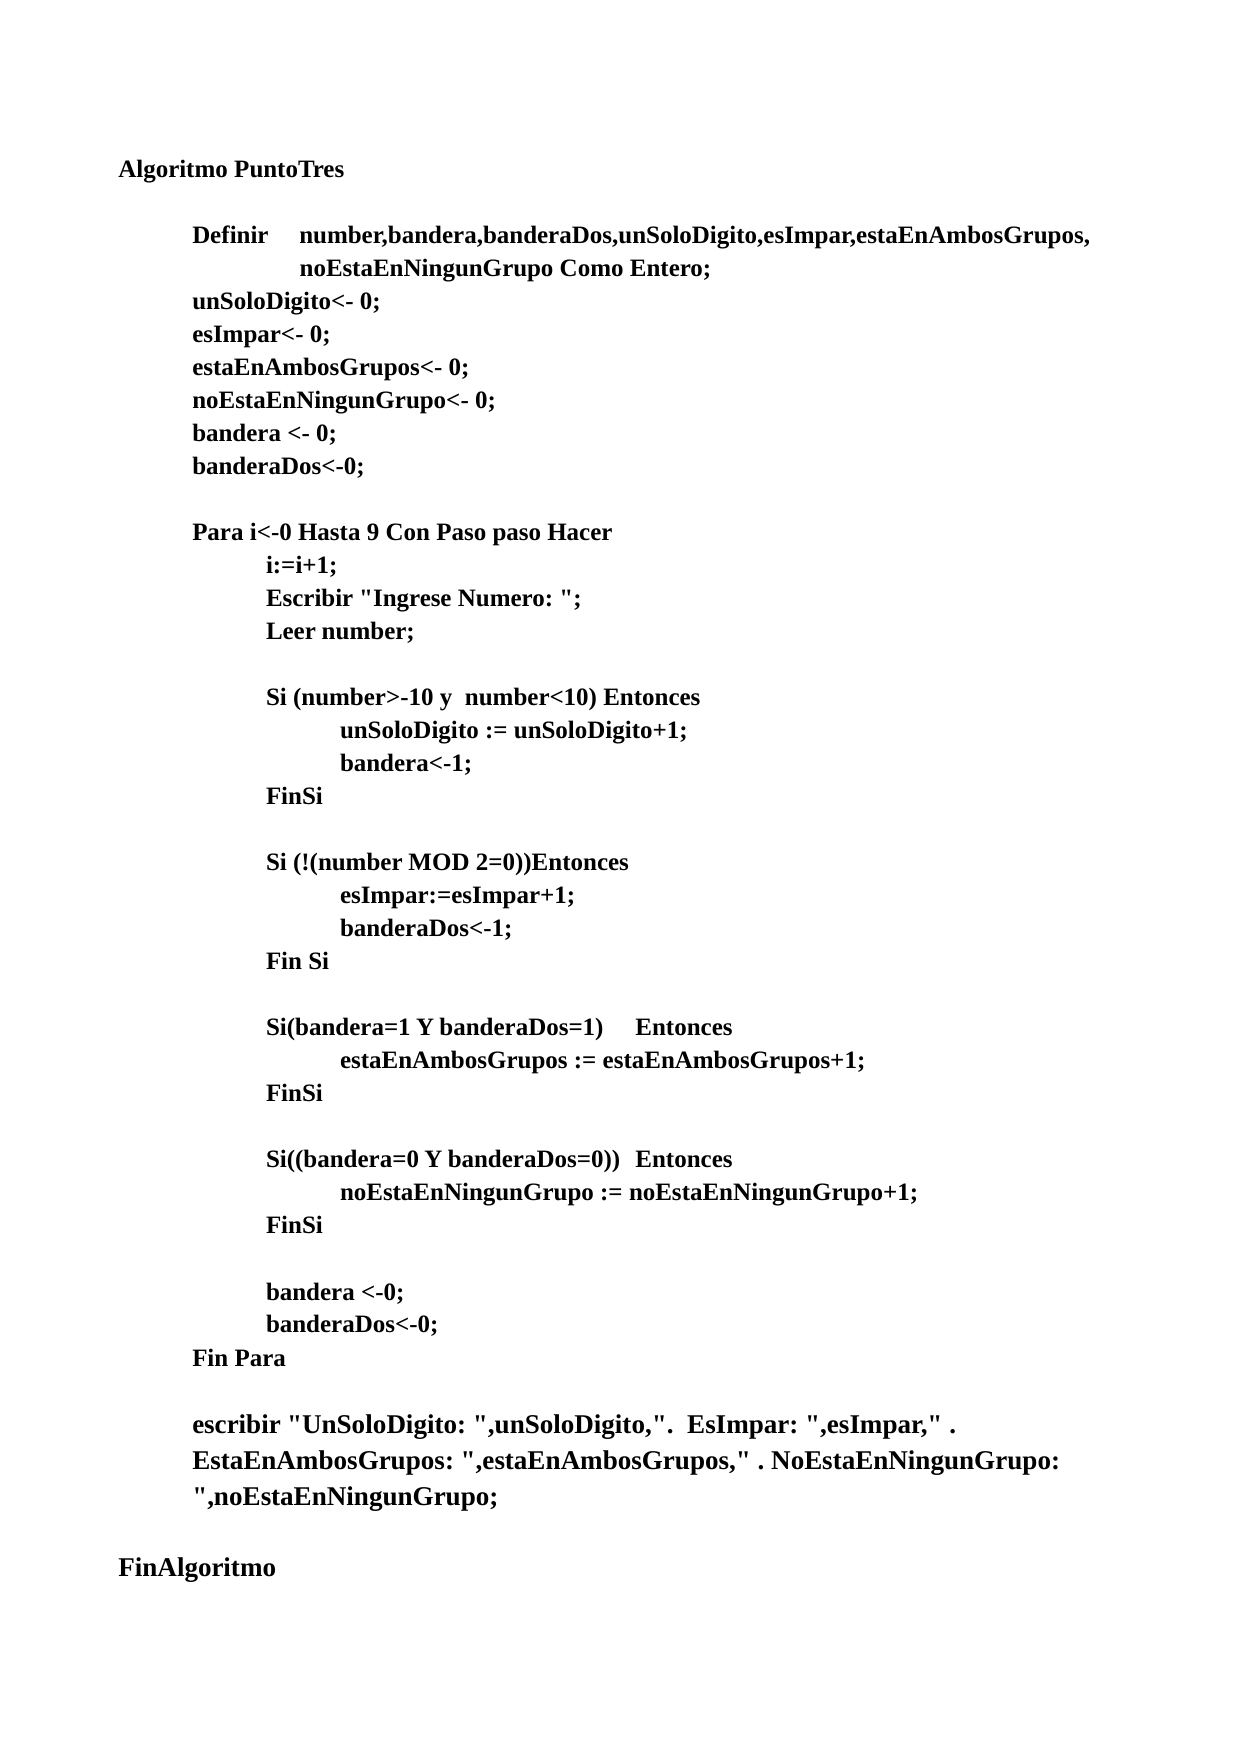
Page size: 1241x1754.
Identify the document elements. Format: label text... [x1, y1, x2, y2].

text Para i<-0 Hasta 9 Con Paso paso Hacer [118, 517, 1122, 546]
text Definir number,bandera,banderaDos,unSoloDigito,esImpar,estaEnAmbosGrupos, [118, 220, 1122, 249]
text FinSi [118, 1078, 1122, 1107]
text FinSi [118, 781, 1122, 810]
text unSoloDigito<- 0; [118, 286, 1122, 315]
text Leer number; [118, 616, 1122, 645]
text estaEnAmbosGrupos<- 0; [118, 352, 1122, 381]
text bandera <- 0; [118, 418, 1122, 447]
text esImpar<- 0; [118, 319, 1122, 348]
text noEstaEnNingunGrupo Como Entero; [118, 253, 1122, 282]
text noEstaEnNingunGrupo<- 0; [118, 385, 1122, 414]
text Escribir "Ingrese Numero: "; [118, 583, 1122, 612]
text FinAlgoritmo [118, 1552, 1122, 1583]
text noEstaEnNingunGrupo := noEstaEnNingunGrupo+1; [118, 1177, 1122, 1206]
text esImpar:=esImpar+1; [118, 880, 1122, 909]
text i:=i+1; [118, 550, 1122, 579]
text estaEnAmbosGrupos := estaEnAmbosGrupos+1; [118, 1045, 1122, 1074]
text Fin Si [118, 946, 1122, 975]
text bandera<-1; [118, 748, 1122, 777]
text FinSi [118, 1211, 1122, 1239]
text bandera <-0; [118, 1277, 1122, 1305]
text Si (!(number MOD 2=0))Entonces [118, 847, 1122, 876]
text Algoritmo PuntoTres [118, 154, 1122, 183]
text Si(bandera=1 Y banderaDos=1) Entonces [118, 1012, 1122, 1041]
text Si (number>-10 y number<10) Entonces [118, 682, 1122, 711]
text banderaDos<-0; [118, 1309, 1122, 1338]
text banderaDos<-0; [118, 451, 1122, 480]
text unSoloDigito := unSoloDigito+1; [118, 715, 1122, 744]
text escribir "UnSoloDigito: ",unSoloDigito,". EsImpar: ",esImpar," . EstaEnAmbosGrupos: ",estaEnAmbosGrupos," . NoEstaEnNingunGrupo: ",noEstaEnNingunGrupo; [118, 1409, 1122, 1511]
text Si((bandera=0 Y banderaDos=0)) Entonces [118, 1144, 1122, 1173]
text banderaDos<-1; [118, 913, 1122, 942]
text Fin Para [118, 1343, 1122, 1371]
